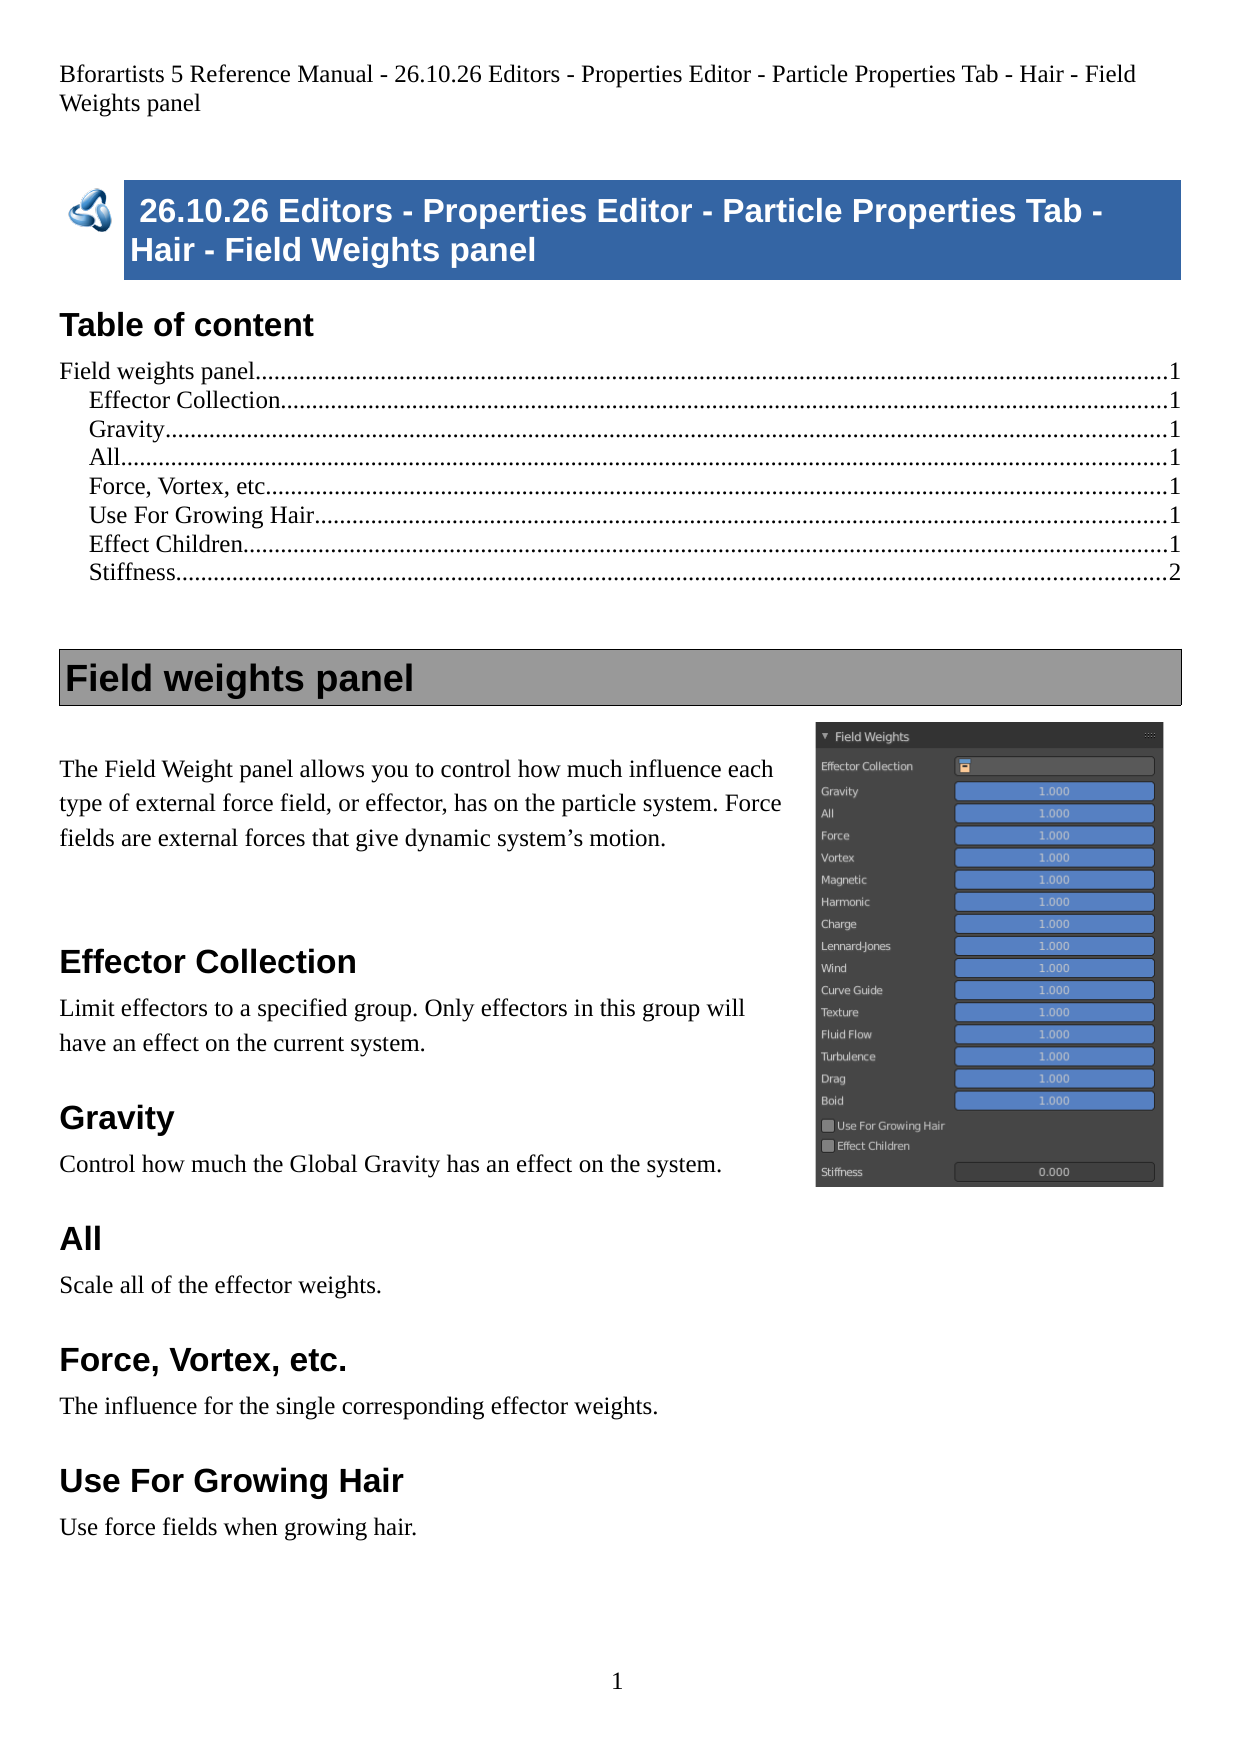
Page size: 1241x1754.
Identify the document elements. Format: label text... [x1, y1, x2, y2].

text Control how much the Global Gravity has an effect on the system. [59, 1149, 815, 1177]
subtitle Effector Collection [59, 942, 815, 981]
picture [65, 185, 114, 235]
text The Field Weight panel allows you to control how much influence each type of external force field, or effector, has on the particle system. Force fields are external forces that give dynamic system’s motion. [59, 754, 815, 852]
text Field weights panel 1 [59, 356, 1181, 385]
text Effector Collection 1 [88, 385, 1181, 414]
text Gravity 1 [88, 414, 1181, 442]
subtitle Gravity [59, 1097, 815, 1136]
text All 1 [88, 442, 1181, 471]
subtitle All [59, 1218, 1181, 1257]
text Limit effectors to a specified group. Only effectors in this group will have an effect on the current system. [59, 993, 815, 1056]
subtitle Use For Growing Hair [59, 1461, 1181, 1499]
text Force, Vortex, etc. 1 [88, 471, 1181, 500]
table_header [59, 180, 124, 280]
subtitle Table of content [59, 305, 1181, 344]
table_header Field weights panel [60, 650, 1181, 705]
text Effect Children 1 [88, 529, 1181, 557]
text Use For Growing Hair 1 [88, 500, 1181, 529]
text Use force fields when growing hair. [59, 1512, 1181, 1541]
text Stiffness 2 [88, 557, 1181, 586]
subtitle [1164, 942, 1181, 981]
table_header 26.10.26 Editors - Properties Editor - Particle Properties Tab - Hair - Field Weights panel [124, 180, 1181, 280]
text The influence for the single corresponding effector weights. [59, 1391, 1181, 1419]
subtitle [1164, 1097, 1181, 1136]
picture [815, 722, 1164, 1187]
text Scale all of the effector weights. [59, 1270, 1181, 1298]
subtitle Force, Vortex, etc. [59, 1339, 1181, 1378]
